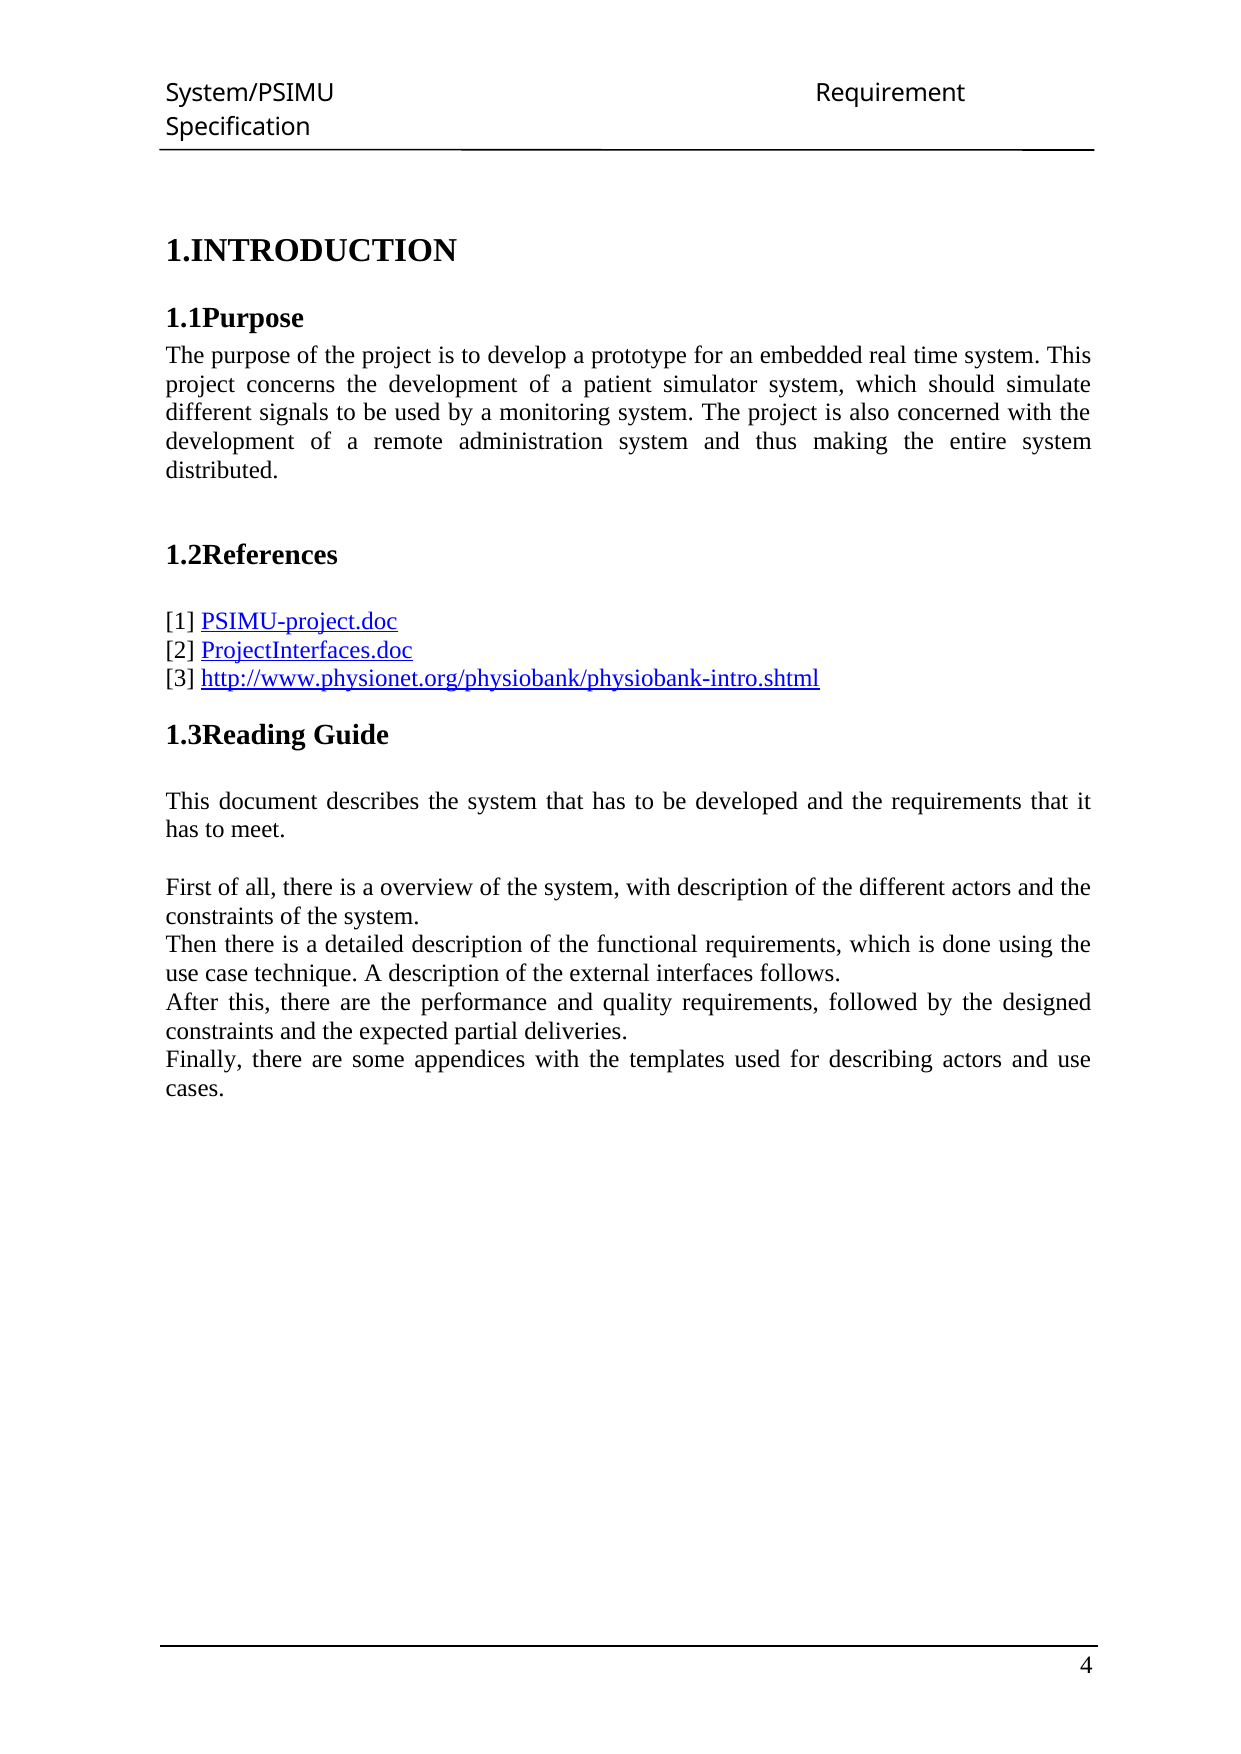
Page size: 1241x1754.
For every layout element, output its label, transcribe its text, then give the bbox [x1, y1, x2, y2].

text After this, there are the performance and quality requirements, followed by the designed constraints and the expected partial deliveries. [165, 987, 1092, 1044]
text [1] PSIMU-project.doc [165, 606, 1092, 635]
text Then there is a detailed description of the functional requirements, which is done using the use case technique. A description of the external interfaces follows. [165, 929, 1092, 987]
subtitle References [165, 537, 1092, 571]
subtitle Reading Guide [165, 717, 1092, 751]
text First of all, there is a overview of the system, with description of the different actors and the constraints of the system. [165, 872, 1092, 929]
subtitle Purpose [165, 300, 1092, 334]
text Finally, there are some appendices with the templates used for describing actors and use cases. [165, 1044, 1092, 1102]
text This document describes the system that has to be developed and the requirements that it has to meet. [165, 786, 1092, 843]
text The purpose of the project is to develop a prototype for an embedded real time system. This project concerns the development of a patient simulator system, which should simulate different signals to be used by a monitoring system. The project is also concerned with the development of a remote administration system and thus making the entire system distributed. [165, 340, 1092, 484]
text [3] http://www.physionet.org/physiobank/physiobank-intro.shtml [165, 663, 1092, 692]
text [2] ProjectInterfaces.doc [165, 635, 1092, 663]
subtitle INTRODUCTION [165, 231, 1092, 269]
